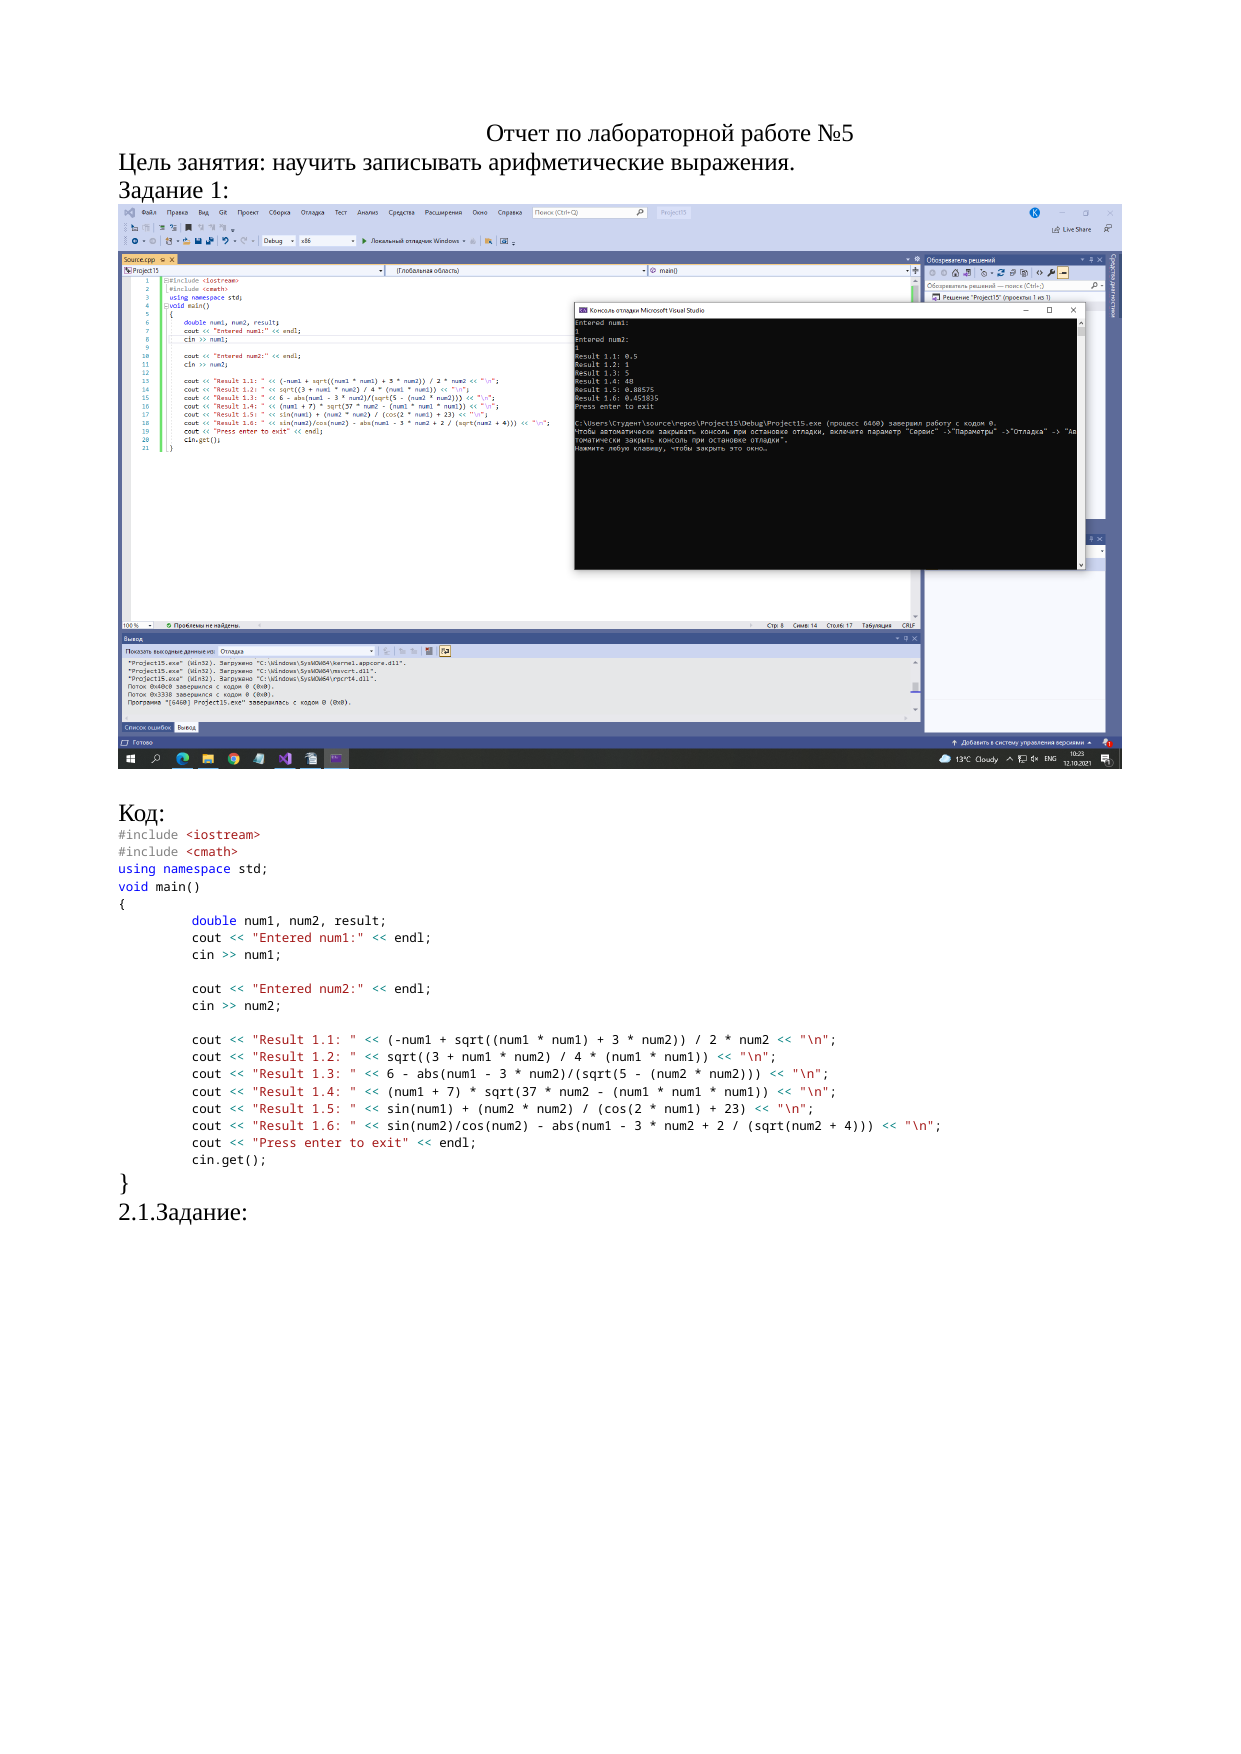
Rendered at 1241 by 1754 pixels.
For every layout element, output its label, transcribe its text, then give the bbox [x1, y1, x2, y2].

text cout << "Result 1.6: " << sin(num2)/cos(num2) - abs(num1 - 3 * num2 + 2 / (sqrt(num2 + 4))) << "\n"; [118, 1117, 1122, 1134]
text cout << "Press enter to exit" << endl; [118, 1134, 1122, 1151]
text cout << "Entered num2:" << endl; [118, 980, 1122, 997]
text #include <iostream> [118, 826, 1122, 843]
text void main() [118, 878, 1122, 895]
text cin >> num2; [118, 997, 1122, 1014]
text cin >> num1; [118, 946, 1122, 963]
text Цель занятия: научить записывать арифметические выражения. [118, 147, 1122, 176]
text double num1, num2, result; [118, 912, 1122, 929]
text cout << "Result 1.1: " << (-num1 + sqrt((num1 * num1) + 3 * num2)) / 2 * num2 << "\n"; [118, 1031, 1122, 1048]
text } [118, 1168, 1122, 1197]
text 2.1.Задание: [118, 1197, 1122, 1226]
text cout << "Result 1.4: " << (num1 + 7) * sqrt(37 * num2 - (num1 * num1 * num1)) << "\n"; [118, 1083, 1122, 1100]
text Задание 1: [118, 176, 1122, 204]
text cout << "Result 1.3: " << 6 - abs(num1 - 3 * num2)/(sqrt(5 - (num2 * num2))) << "\n"; [118, 1066, 1122, 1083]
picture [118, 204, 1122, 769]
text cout << "Result 1.2: " << sqrt((3 + num1 * num2) / 4 * (num1 * num1)) << "\n"; [118, 1048, 1122, 1066]
text using namespace std; [118, 861, 1122, 878]
text Отчет по лабораторной работе №5 [118, 118, 1122, 147]
text cout << "Entered num1:" << endl; [118, 929, 1122, 946]
text cin.get(); [118, 1151, 1122, 1168]
text Код: [118, 798, 1122, 826]
text #include <cmath> [118, 843, 1122, 861]
text { [118, 895, 1122, 912]
text cout << "Result 1.5: " << sin(num1) + (num2 * num2) / (cos(2 * num1) + 23) << "\n"; [118, 1100, 1122, 1117]
